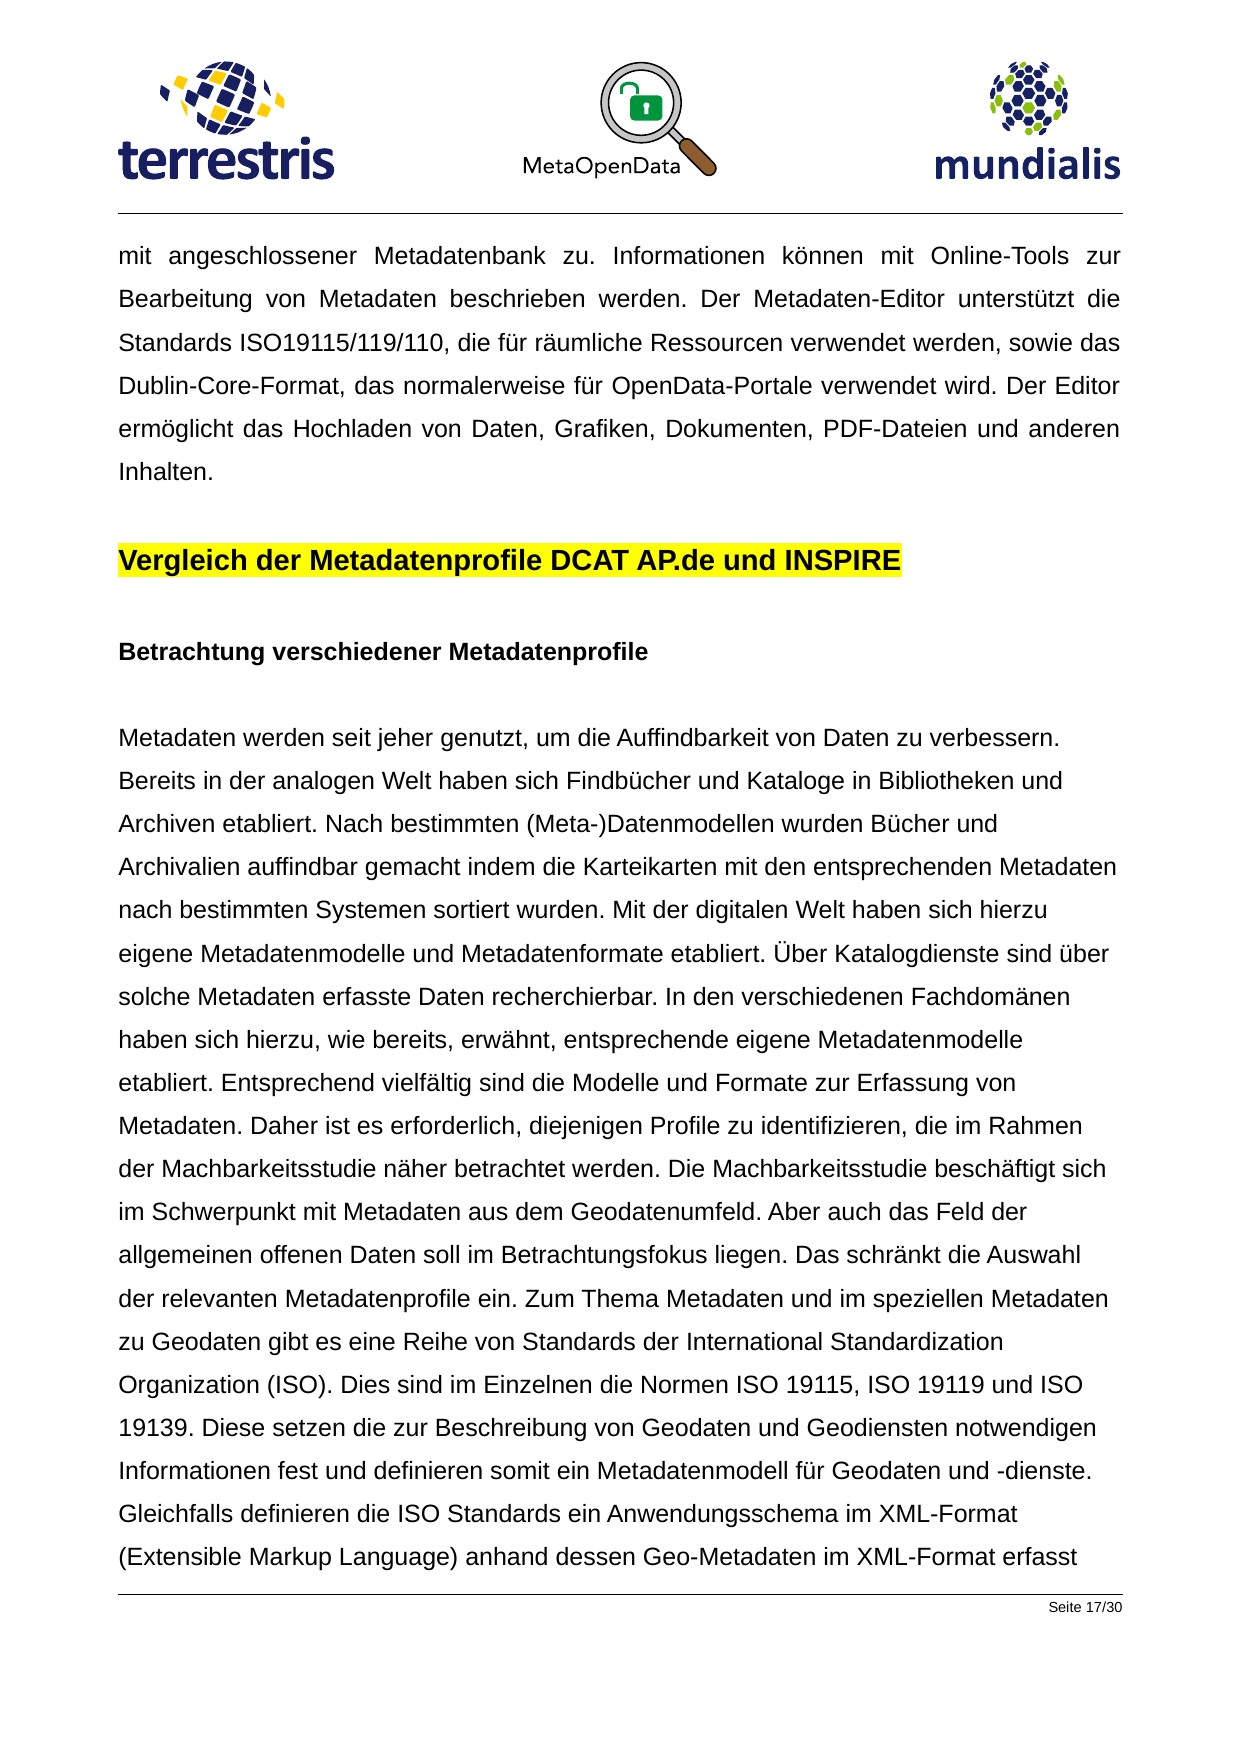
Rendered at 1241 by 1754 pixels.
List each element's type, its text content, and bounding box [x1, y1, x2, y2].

text Metadaten werden seit jeher genutzt, um die Auffindbarkeit von Daten zu verbessern. Bereits in der analogen Welt haben sich Findbücher und Kataloge in Bibliotheken und Archiven etabliert. Nach bestimmten (Meta-)Datenmodellen wurden Bücher und Archivalien auffindbar gemacht indem die Karteikarten mit den entsprechenden Metadaten nach bestimmten Systemen sortiert wurden. Mit der digitalen Welt haben sich hierzu eigene Metadatenmodelle und Metadatenformate etabliert. Über Katalogdienste sind über solche Metadaten erfasste Daten recherchierbar. In den verschiedenen Fachdomänen haben sich hierzu, wie bereits, erwähnt, entsprechende eigene Metadatenmodelle etabliert. Entsprechend vielfältig sind die Modelle und Formate zur Erfassung von Metadaten. Daher ist es erforderlich, diejenigen Profile zu identifizieren, die im Rahmen der Machbarkeitsstudie näher betrachtet werden. Die Machbarkeitsstudie beschäftigt sich im Schwerpunkt mit Metadaten aus dem Geodatenumfeld. Aber auch das Feld der allgemeinen offenen Daten soll im Betrachtungsfokus liegen. Das schränkt die Auswahl der relevanten Metadatenprofile ein. Zum Thema Metadaten und im speziellen Metadaten zu Geodaten gibt es eine Reihe von Standards der International Standardization Organization (ISO). Dies sind im Einzelnen die Normen ISO 19115, ISO 19119 und ISO 19139. Diese setzen die zur Beschreibung von Geodaten und Geodiensten notwendigen Informationen fest und definieren somit ein Metadatenmodell für Geodaten und -dienste. Gleichfalls definieren die ISO Standards ein Anwendungsschema im XML-Format (Extensible Markup Language) anhand dessen Geo-Metadaten im XML-Format erfasst [118, 723, 1122, 1571]
subtitle Betrachtung verschiedener Metadatenprofile [118, 637, 1122, 665]
text mit angeschlossener Metadatenbank zu. Informationen können mit Online-Tools zur Bearbeitung von Metadaten beschrieben werden. Der Metadaten-Editor unterstützt die Standards ISO19115/119/110, die für räumliche Ressourcen verwendet werden, sowie das Dublin-Core-Format, das normalerweise für OpenData-Portale verwendet wird. Der Editor ermöglicht das Hochladen von Daten, Grafiken, Dokumenten, PDF-Dateien und anderen Inhalten. [118, 241, 1122, 486]
subtitle Vergleich der Metadatenprofile DCAT AP.de und INSPIRE [118, 543, 1122, 577]
